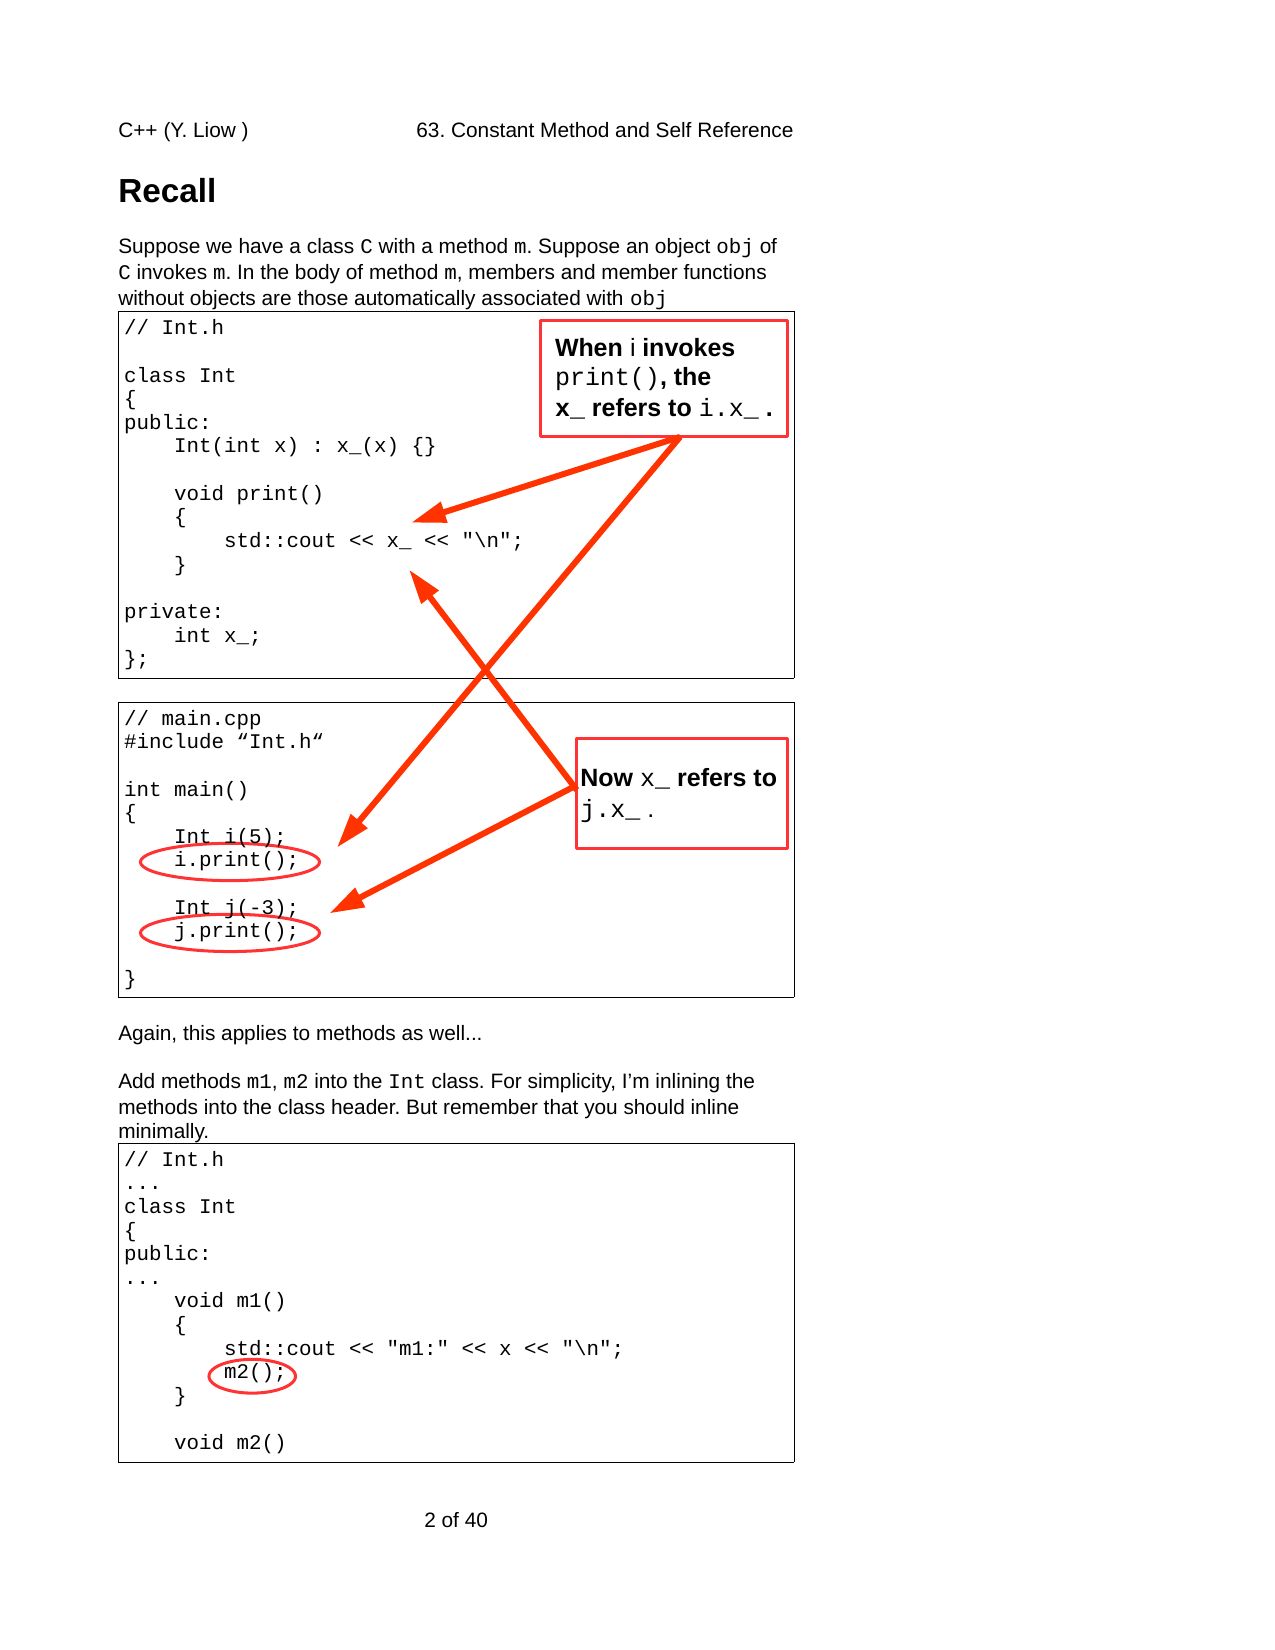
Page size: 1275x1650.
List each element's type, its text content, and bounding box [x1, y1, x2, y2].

table_header // Int.h class Int { public: Int(int x) : x_(x) {} void print() { std::cout << x_ << "\n"; } private: int x_; }; [119, 312, 794, 678]
text Recall [118, 172, 794, 210]
text Again, this applies to methods as well... [118, 1021, 794, 1045]
text Add methods m1, m2 into the Int class. For simplicity, I’m inlining the methods into the class header. But remember that you should inline minimally. [118, 1069, 794, 1143]
text Suppose we have a class C with a method m. Suppose an object obj of C invokes m. In the body of method m, members and member functions without objects are those automatically associated with obj [118, 234, 794, 311]
table_header // Int.h ... class Int { public: ... void m1() { std::cout << "m1:" << x << "\n"; m2(); } void m2() [119, 1144, 794, 1462]
table_header // main.cpp #include “Int.h“ int main() { Int i(5); i.print(); Int j(-3); j.print(); } [119, 703, 794, 997]
